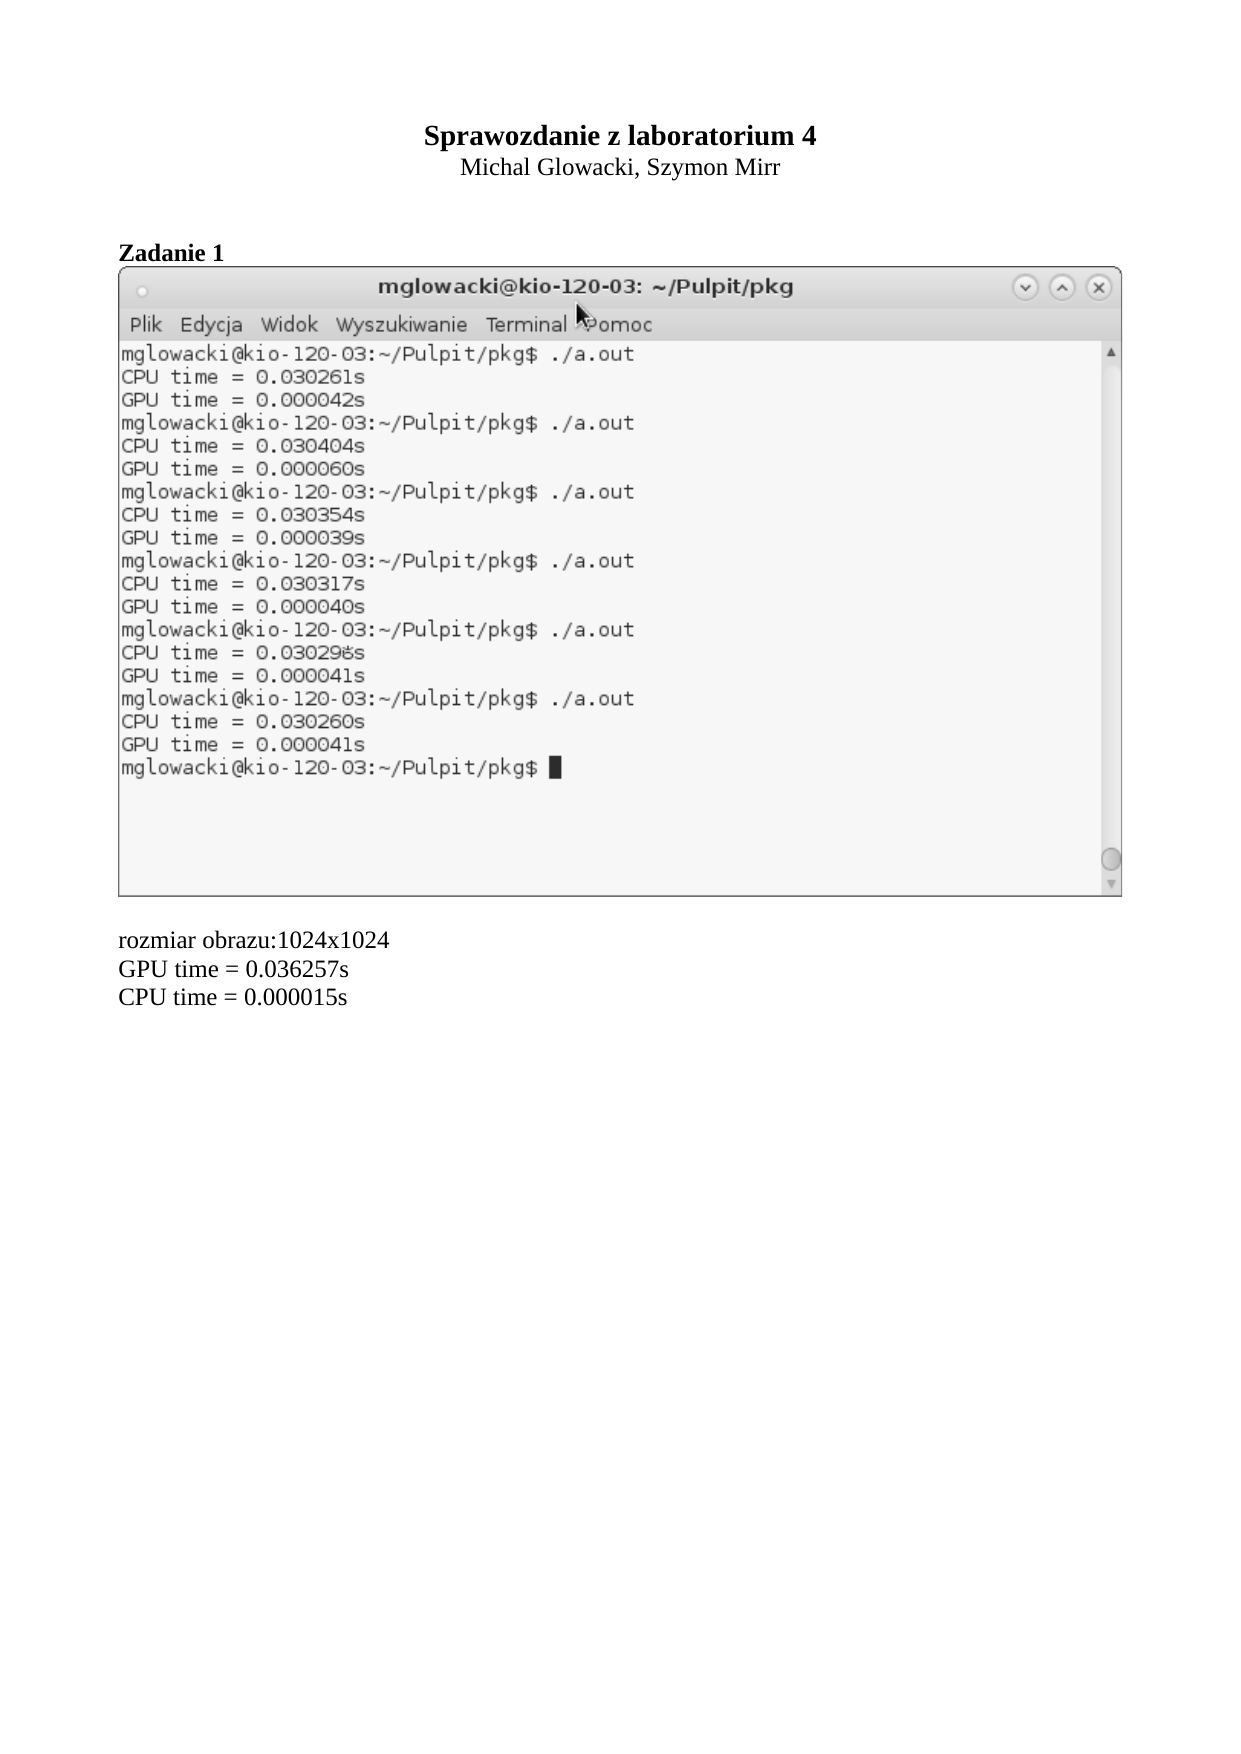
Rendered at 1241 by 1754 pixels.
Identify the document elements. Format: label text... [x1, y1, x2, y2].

text rozmiar obrazu:1024x1024 [118, 925, 1122, 954]
text CPU time = 0.000015s [118, 982, 1122, 1011]
text GPU time = 0.036257s [118, 954, 1122, 982]
text Michal Glowacki, Szymon Mirr [118, 152, 1122, 180]
text Zadanie 1 [118, 238, 1122, 266]
picture [118, 266, 1123, 897]
text Sprawozdanie z laboratorium 4 [118, 118, 1122, 152]
